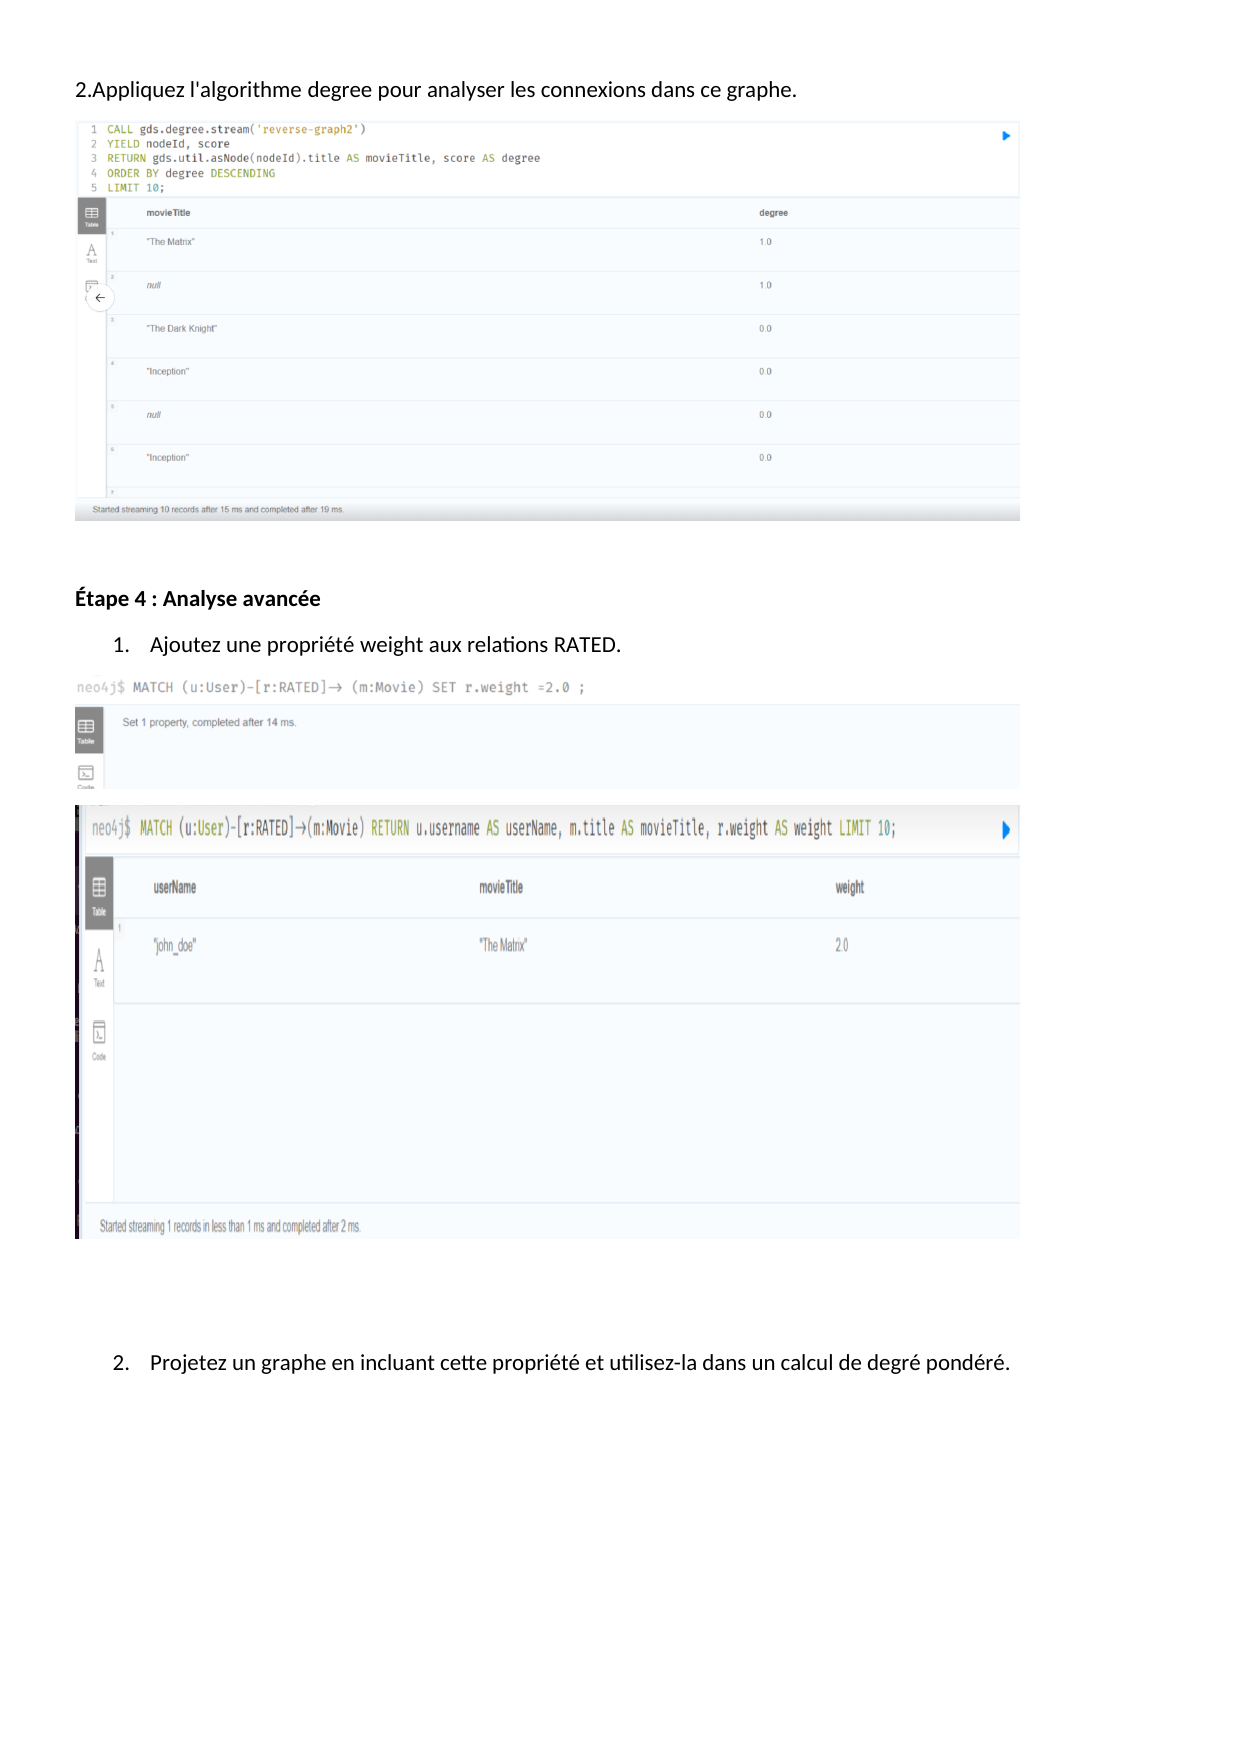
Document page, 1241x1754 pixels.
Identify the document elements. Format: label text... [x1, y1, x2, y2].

list Projetez un graphe en incluant cette propriété et utilisez-la dans un calcul de degré pondéré. [112, 1348, 1165, 1376]
list Ajoutez une propriété weight aux relations RATED. [112, 630, 1165, 658]
text Étape 4 : Analyse avancée [75, 584, 1165, 612]
text 2.Appliquez l'algorithme degree pour analyser les connexions dans ce graphe. [75, 75, 1165, 103]
